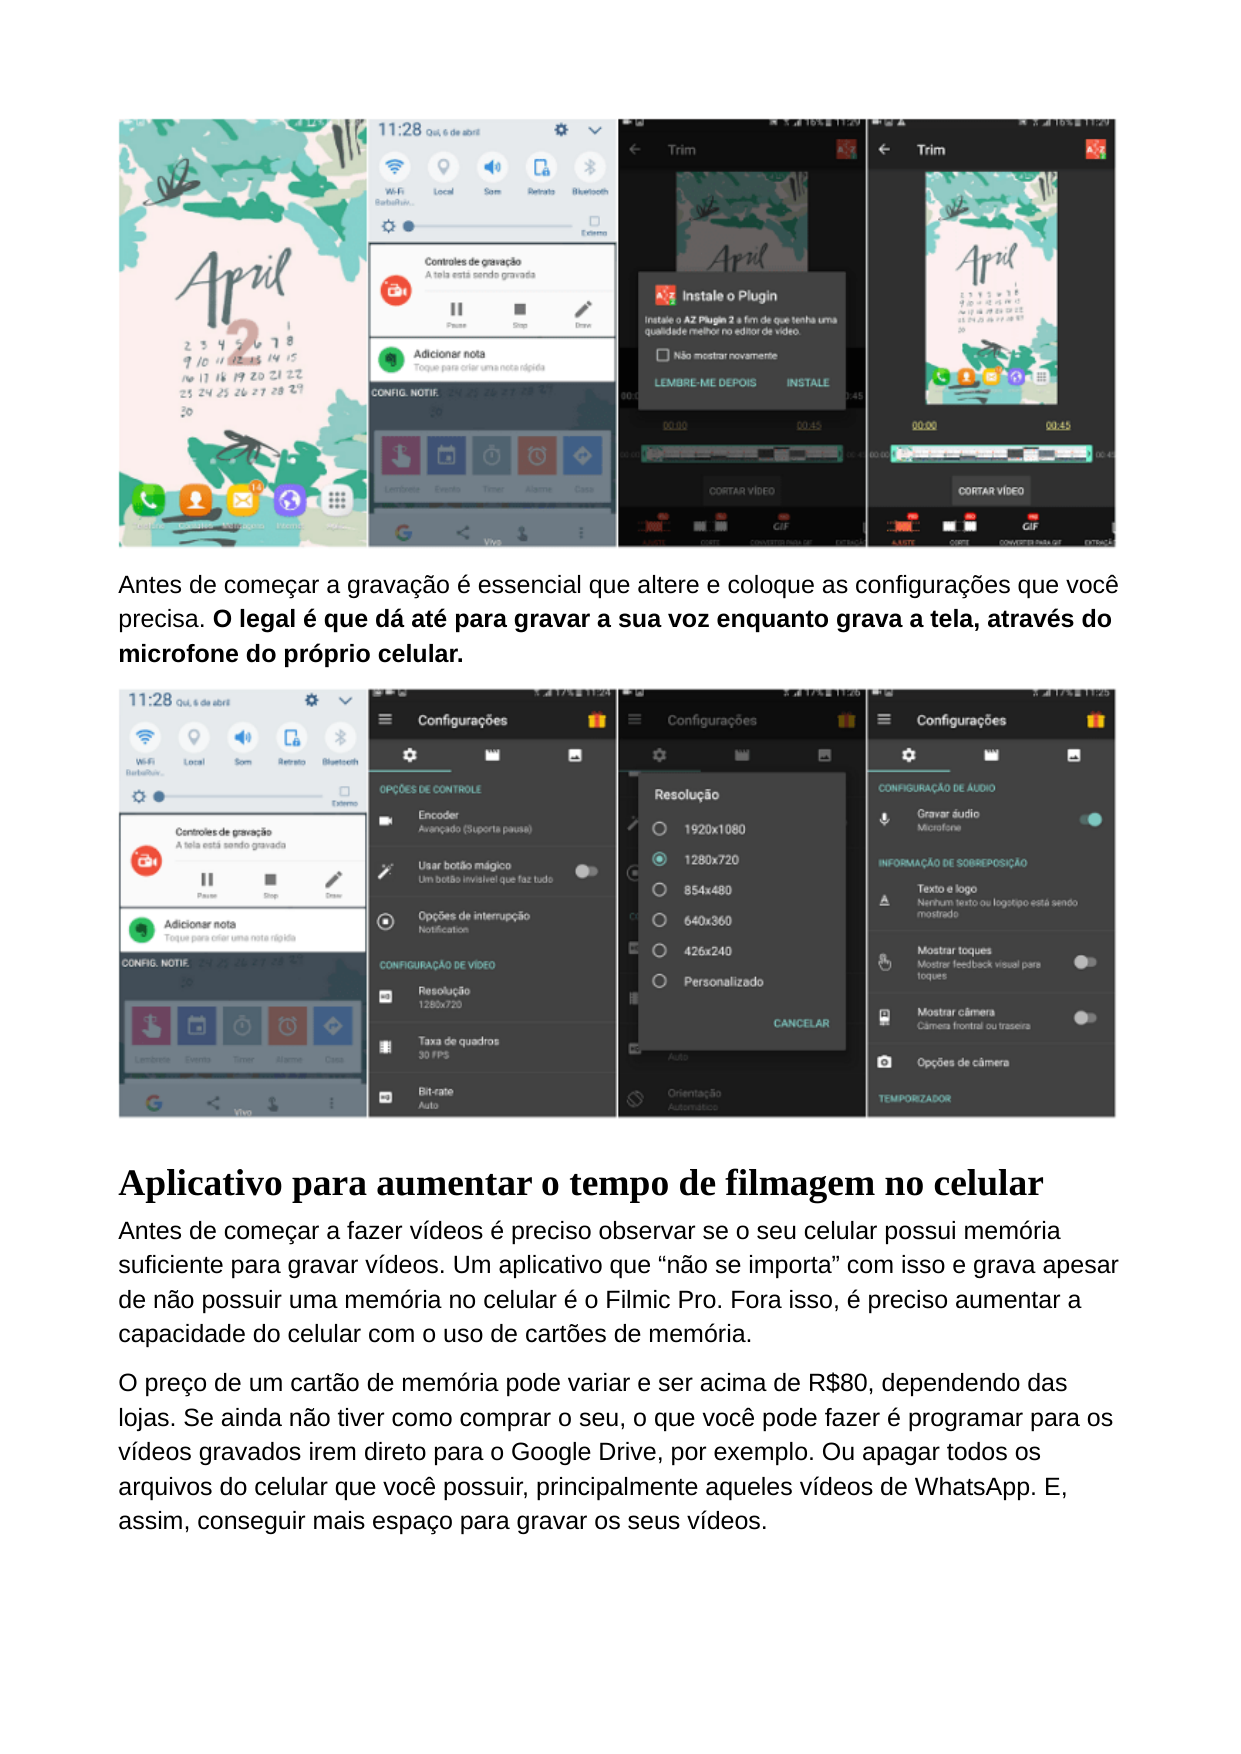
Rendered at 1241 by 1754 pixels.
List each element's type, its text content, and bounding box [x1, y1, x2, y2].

picture [118, 118, 1119, 550]
picture [118, 687, 1119, 1119]
text O preço de um cartão de memória pode variar e ser acima de R$80, dependendo das lojas. Se ainda não tiver como comprar o seu, o que você pode fazer é programar para os vídeos gravados irem direto para o Google Drive, por exemplo. Ou apagar todos os arquivos do celular que você possuir, principalmente aqueles vídeos de WhatsApp. E, assim, conseguir mais espaço para gravar os seus vídeos. [118, 1368, 1122, 1535]
text Antes de começar a fazer vídeos é preciso observar se o seu celular possui memória suficiente para gravar vídeos. Um aplicativo que “não se importa” com isso e grava apesar de não possuir uma memória no celular é o Filmic Pro. Fora isso, é preciso aumentar a capacidade do celular com o uso de cartões de memória. [118, 1216, 1122, 1348]
subtitle Aplicativo para aumentar o tempo de filmagem no celular [118, 1160, 1122, 1203]
text Antes de começar a gravação é essencial que altere e coloque as configurações que você precisa. O legal é que dá até para gravar a sua voz enquanto grava a tela, através do microfone do próprio celular. [118, 570, 1122, 667]
